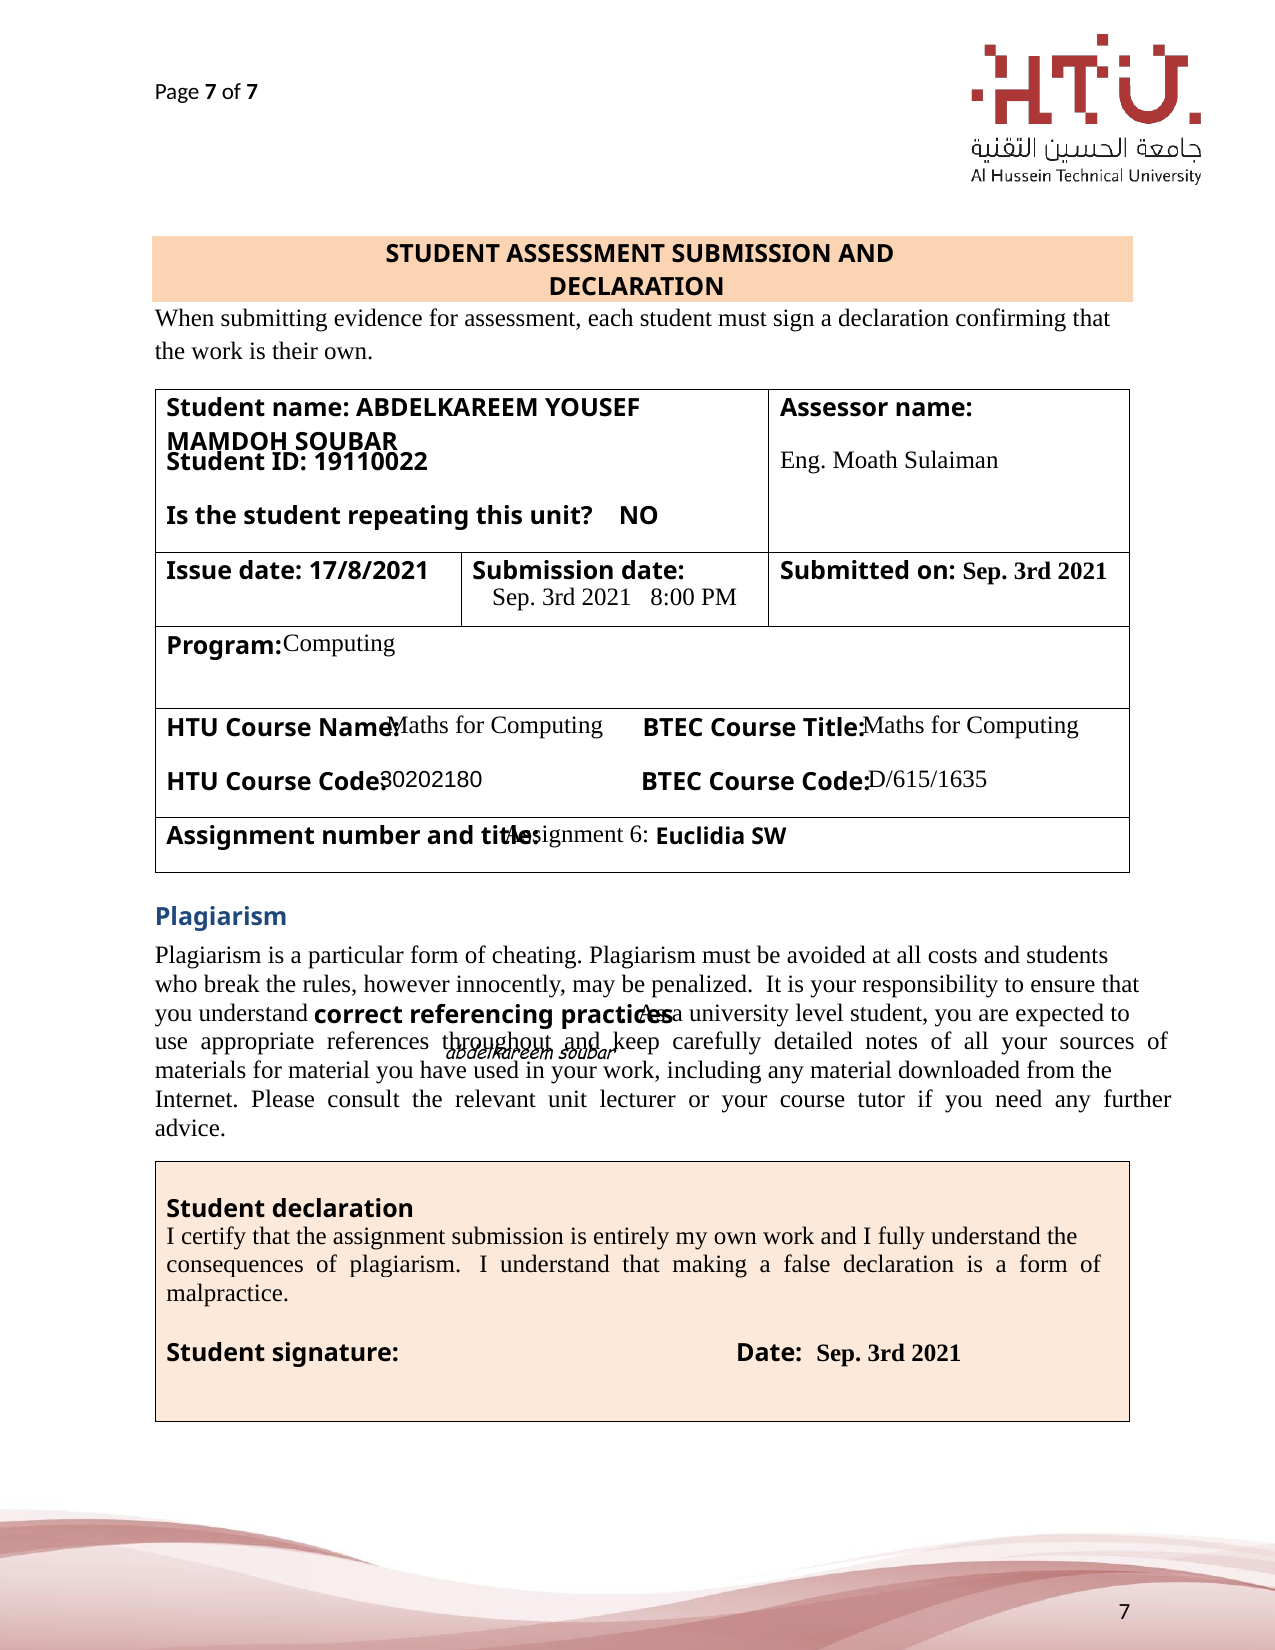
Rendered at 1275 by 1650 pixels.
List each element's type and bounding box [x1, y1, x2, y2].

picture [0, 1500, 1275, 1650]
picture [971, 34, 1201, 185]
picture [438, 1026, 627, 1083]
